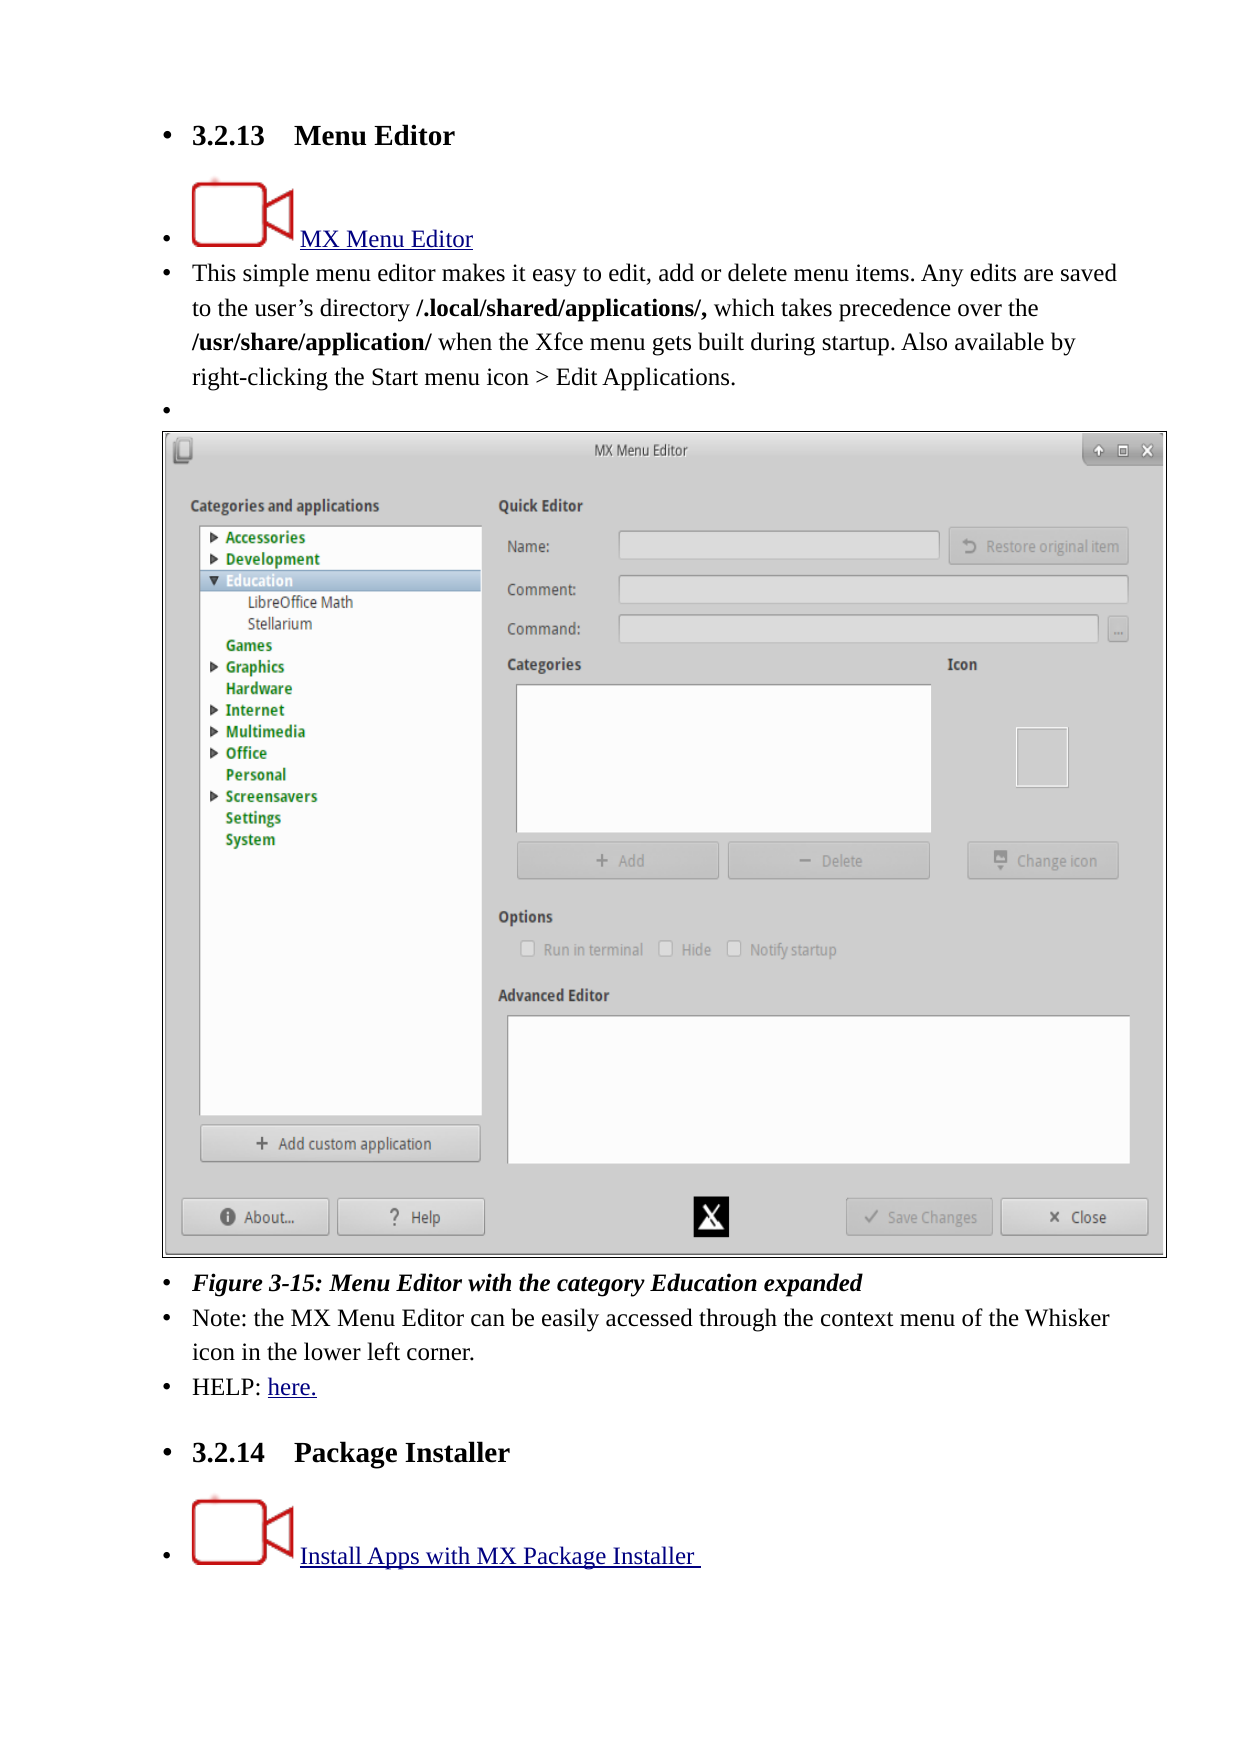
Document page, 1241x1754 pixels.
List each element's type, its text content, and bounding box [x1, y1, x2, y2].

subtitle 3.2.14 Package Installer [162, 1436, 1122, 1469]
picture [191, 164, 294, 247]
list This simple menu editor makes it easy to edit, add or delete menu items. Any edits are saved to the user’s directory /.local/shared/applications/, which takes precedence over the /usr/share/application/ when the Xfce menu gets built during startup. Also available by right-clicking the Start menu icon > Edit Applications. [162, 258, 1122, 390]
list HELP: here. [162, 1372, 1122, 1401]
subtitle 3.2.13 Menu Editor [162, 118, 1122, 152]
picture [191, 1481, 294, 1565]
list Figure 3-15: Menu Editor with the category Education expanded [162, 1268, 1122, 1297]
picture [165, 433, 1164, 1255]
list Note: the MX Menu Editor can be easily accessed through the context menu of the Whisker icon in the lower left corner. [162, 1303, 1122, 1366]
list MX Menu Editor [162, 164, 1122, 252]
list Install Apps with MX Package Installer [162, 1482, 1122, 1570]
